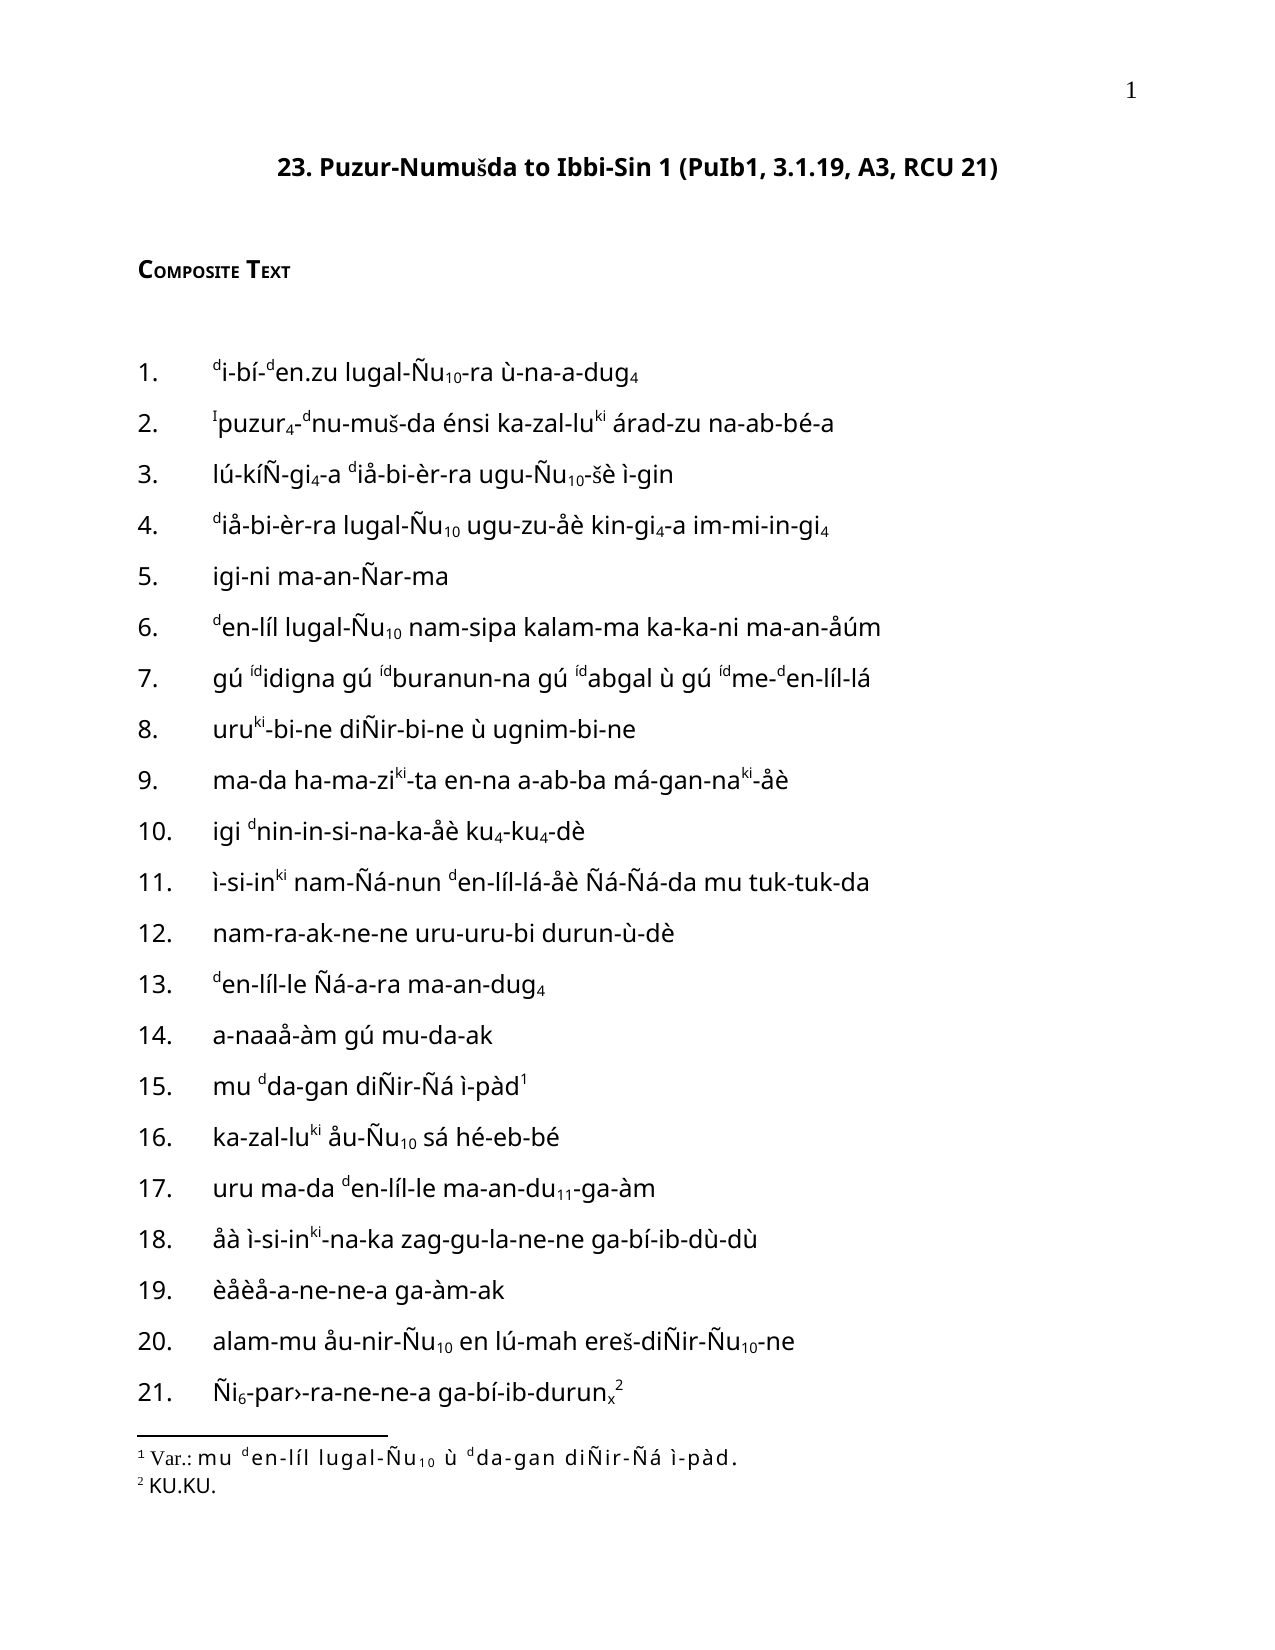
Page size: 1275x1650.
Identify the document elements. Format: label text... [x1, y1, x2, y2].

text 9. ma-da ha-ma-ziki-ta en-na a-ab-ba má-gan-naki-åè [137, 762, 1138, 797]
text 6. den-líl lugal-Ñu10 nam-sipa kalam-ma ka-ka-ni ma-an-åúm [137, 609, 1138, 643]
text 21. Ñi6-par›-ra-ne-ne-a ga-bí-ib-durunx [137, 1375, 1138, 1409]
text 15. mu dda-gan diÑir-Ñá ì-pàd [137, 1069, 1138, 1103]
text 1. di-bí-den.zu lugal-Ñu10-ra ù-na-a-dug4 [137, 354, 1138, 388]
text KU.KU. [137, 1472, 1138, 1500]
text 12. nam-ra-ak-ne-ne uru-uru-bi durun-ù-dè [137, 916, 1138, 950]
text 11. ì-si-inki nam-Ñá-nun den-líl-lá-åè Ñá-Ñá-da mu tuk-tuk-da [137, 864, 1138, 899]
text 7. gú ídidigna gú ídburanun-na gú ídabgal ù gú ídme-den-líl-lá [137, 660, 1138, 694]
text 8. uruki-bi-ne diÑir-bi-ne ù ugnim-bi-ne [137, 711, 1138, 746]
text Var.: mu den-líl lugal-Ñu10 ù dda-gan diÑir-Ñá ì-pàd. [137, 1442, 1138, 1472]
text 13. den-líl-le Ñá-a-ra ma-an-dug4 [137, 967, 1138, 1001]
text 14. a-na­aå-àm gú mu-da-ak [137, 1018, 1138, 1052]
text 4. diå-bi-èr-ra lugal-Ñu10 ugu-zu-åè kin-gi4-a im-mi-in-gi4 [137, 507, 1138, 541]
text 17. uru ma-da den-líl-le ma-an-du11-ga-àm [137, 1171, 1138, 1205]
text 10. igi dnin-in-si-na-ka-åè ku4-ku4-dè [137, 813, 1138, 848]
text 5. igi-ni ma-an-Ñar-ma [137, 558, 1138, 592]
text 3. lú-kíÑ-gi4-a diå-bi-èr-ra ugu-Ñu10-šè ì-gin [137, 456, 1138, 490]
text 23. Puzur-Numušda to Ibbi-Sin 1 (PuIb1, 3.1.19, A3, RCU 21) [137, 150, 1138, 184]
text 19. èå­èå-a-ne-ne-a ga-àm-ak [137, 1273, 1138, 1307]
text Composite Text [137, 252, 1138, 286]
text 20. alam-mu åu-nir-Ñu10 en lú-mah ereš-diÑir-Ñu10-ne [137, 1324, 1138, 1358]
text 2. Ipuzur4-dnu-muš-da énsi ka-zal-luki árad-zu na-ab-bé-a [137, 405, 1138, 439]
text 16. ka-zal-luki åu-Ñu10 sá hé-eb-bé [137, 1120, 1138, 1154]
text 18. åà ì-si-inki-na-ka zag-gu-la-ne-ne ga-bí-ib-dù-dù [137, 1222, 1138, 1256]
